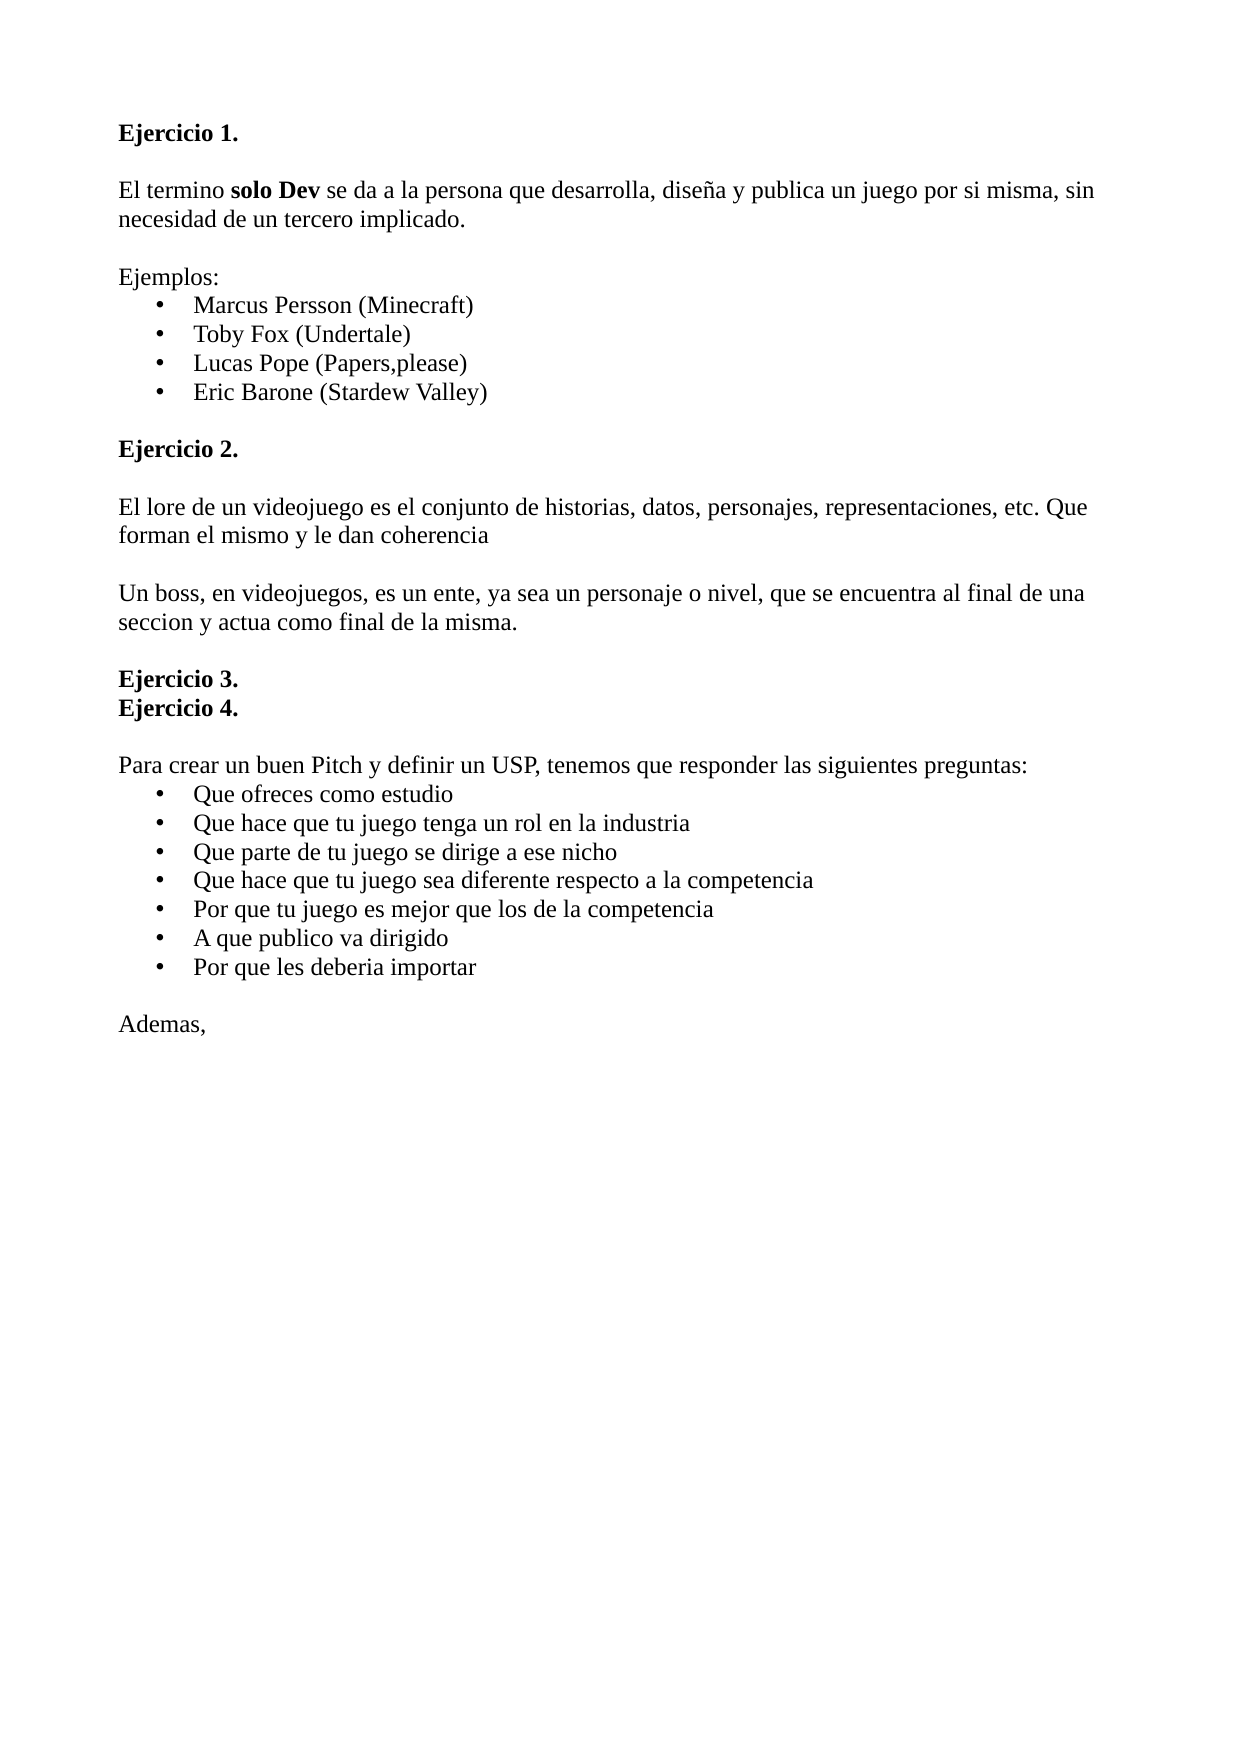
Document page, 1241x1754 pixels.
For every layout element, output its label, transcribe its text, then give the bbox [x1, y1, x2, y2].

list Que parte de tu juego se dirige a ese nicho [156, 837, 1122, 866]
list Que hace que tu juego tenga un rol en la industria [156, 808, 1122, 837]
list A que publico va dirigido [156, 923, 1122, 952]
text Ademas, [118, 1009, 1122, 1038]
text El lore de un videojuego es el conjunto de historias, datos, personajes, representaciones, etc. Que forman el mismo y le dan coherencia [118, 492, 1122, 549]
list Por que les deberia importar [156, 952, 1122, 981]
text Ejercicio 2. [118, 434, 1122, 463]
list Toby Fox (Undertale) [156, 319, 1122, 348]
list Que hace que tu juego sea diferente respecto a la competencia [156, 866, 1122, 894]
text El termino solo Dev se da a la persona que desarrolla, diseña y publica un juego por si misma, sin necesidad de un tercero implicado. [118, 176, 1122, 233]
text Ejercicio 1. [118, 118, 1122, 147]
list Marcus Persson (Minecraft) [156, 291, 1122, 319]
text Ejemplos: [118, 262, 1122, 291]
text Ejercicio 3. [118, 664, 1122, 693]
list Lucas Pope (Papers,please) [156, 348, 1122, 377]
list Por que tu juego es mejor que los de la competencia [156, 894, 1122, 923]
text Ejercicio 4. [118, 693, 1122, 722]
list Que ofreces como estudio [156, 779, 1122, 808]
text Un boss, en videojuegos, es un ente, ya sea un personaje o nivel, que se encuentra al final de una seccion y actua como final de la misma. [118, 578, 1122, 636]
text Para crear un buen Pitch y definir un USP, tenemos que responder las siguientes preguntas: [118, 751, 1122, 779]
list Eric Barone (Stardew Valley) [156, 377, 1122, 406]
